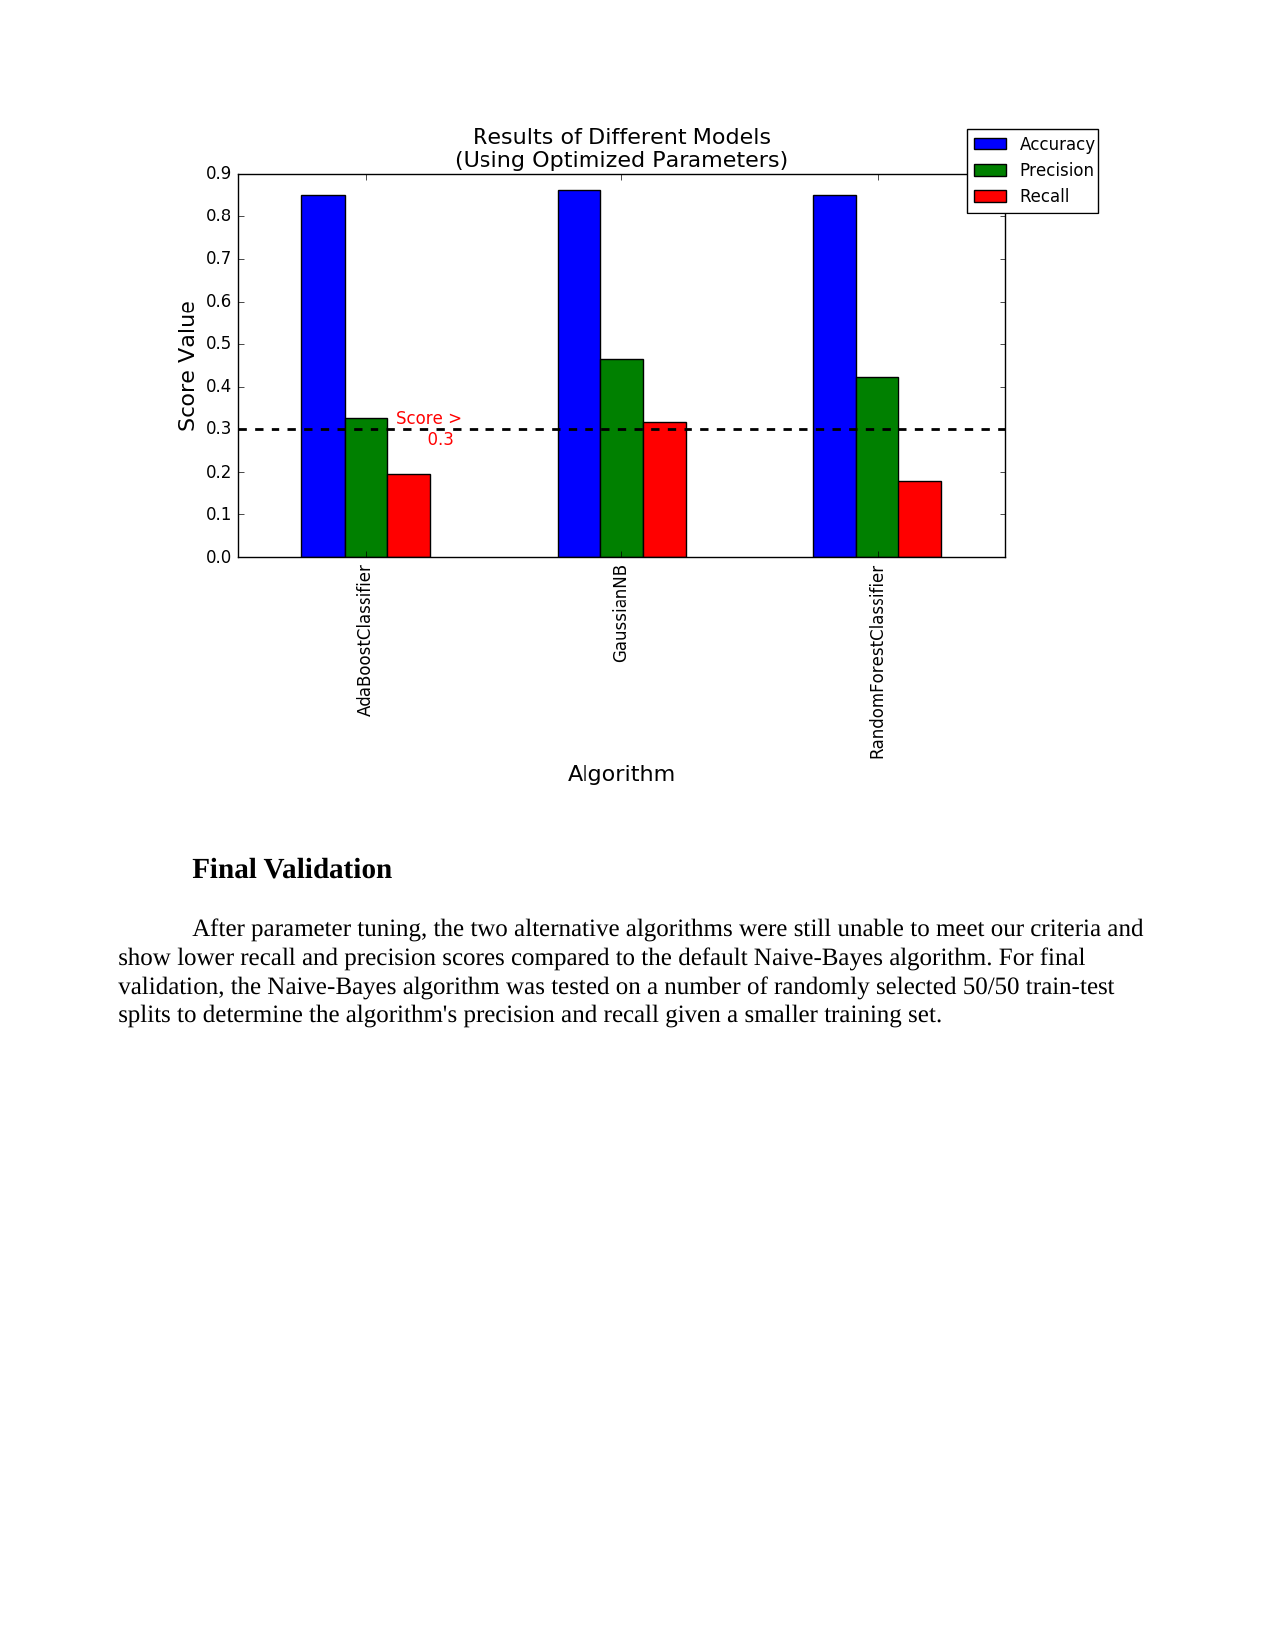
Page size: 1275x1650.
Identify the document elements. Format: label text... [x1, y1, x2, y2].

text After parameter tuning, the two alternative algorithms were still unable to meet our criteria and show lower recall and precision scores compared to the default Naive-Bayes algorithm. For final validation, the Naive-Bayes algorithm was tested on a number of randomly selected 50/50 train-test splits to determine the algorithm's precision and recall given a smaller training set. [118, 913, 1157, 1028]
text Final Validation [118, 851, 1115, 884]
picture [169, 118, 1106, 794]
